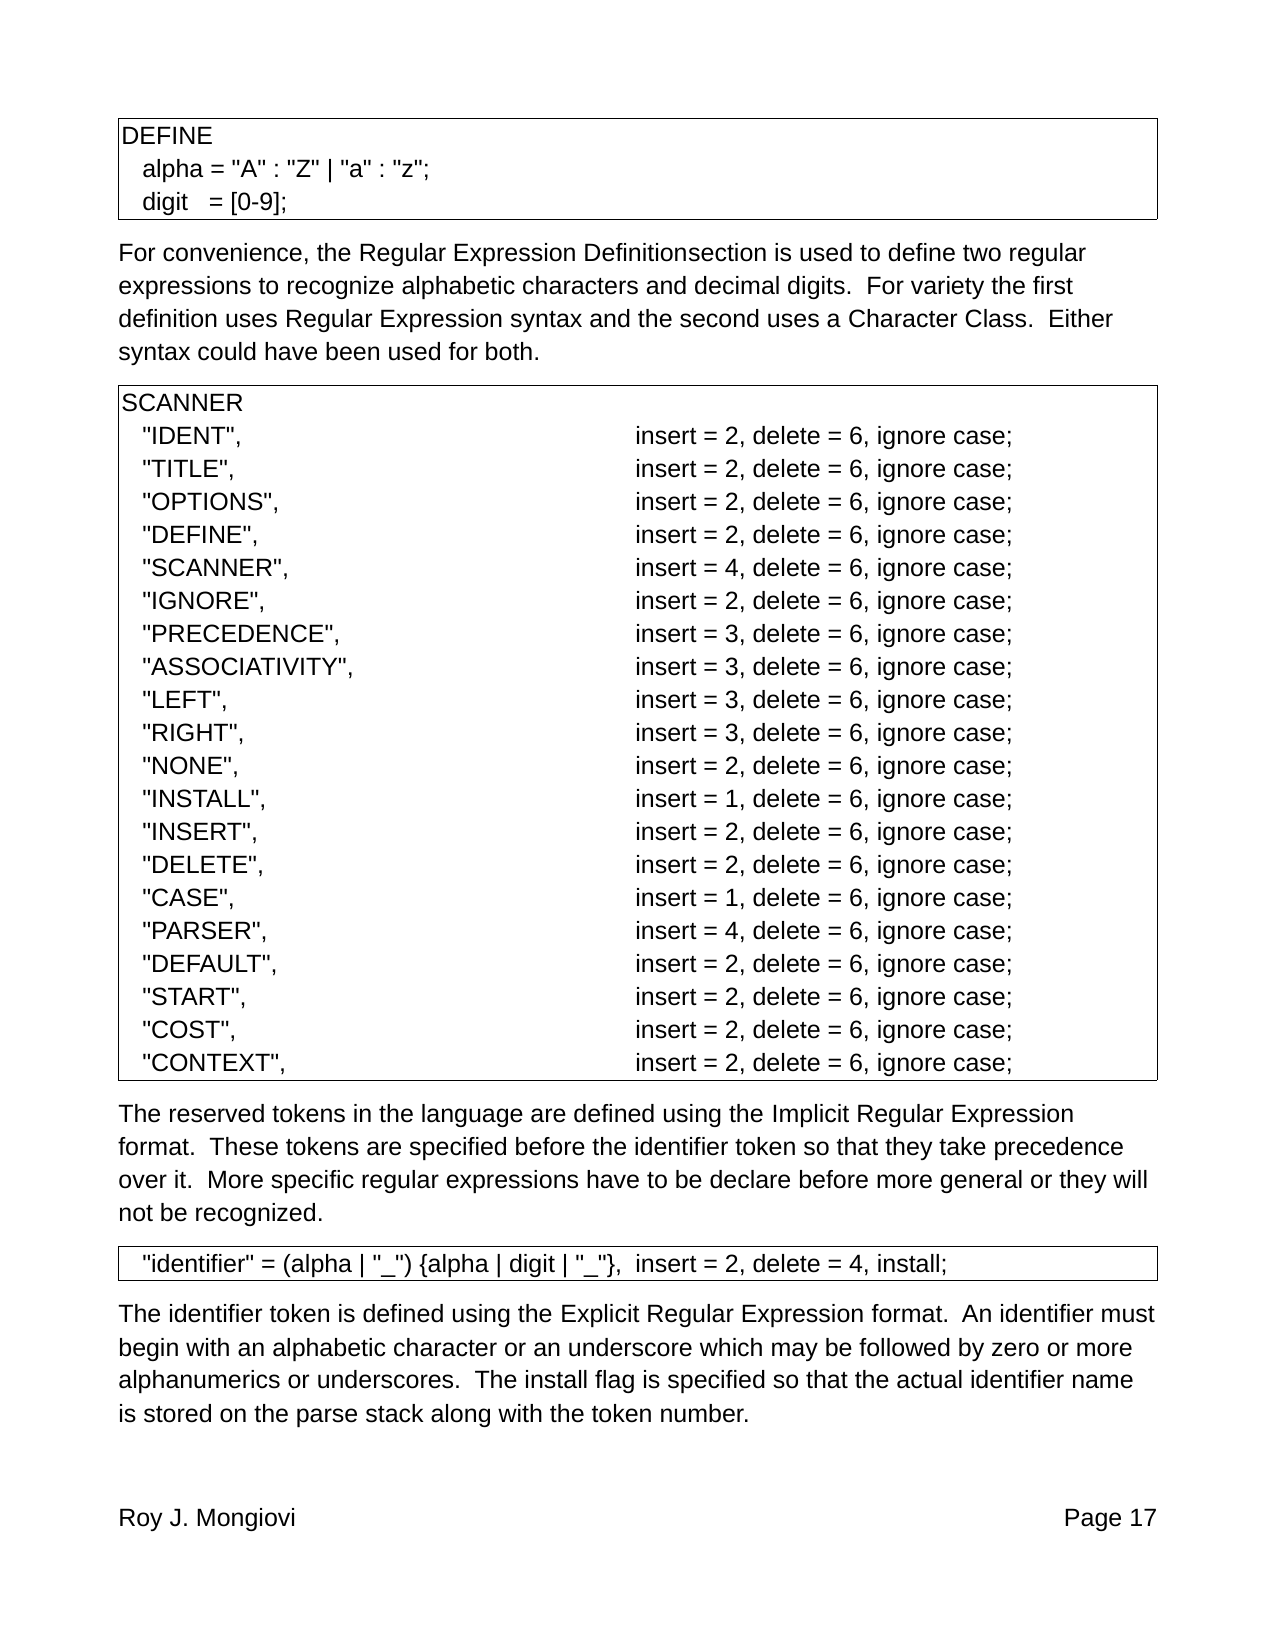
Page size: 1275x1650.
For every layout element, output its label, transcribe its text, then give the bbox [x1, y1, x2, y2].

text "START", insert = 2, delete = 6, ignore case; [119, 979, 1157, 1011]
text "DEFAULT", insert = 2, delete = 6, ignore case; [119, 946, 1157, 978]
text DEFINE [119, 119, 1157, 150]
text "COST", insert = 2, delete = 6, ignore case; [119, 1012, 1157, 1044]
text "ASSOCIATIVITY", insert = 3, delete = 6, ignore case; [119, 649, 1157, 681]
text The identifier token is defined using the Explicit Regular Expression format. An identifier must begin with an alphabetic character or an underscore which may be followed by zero or more alphanumerics or underscores. The install flag is specified so that the actual identifier name is stored on the parse stack along with the token number. [118, 1299, 1157, 1427]
text "IDENT", insert = 2, delete = 6, ignore case; [119, 418, 1157, 449]
text alpha = "A" : "Z" | "a" : "z"; [119, 151, 1157, 183]
text "identifier" = (alpha | "_") {alpha | digit | "_"}, insert = 2, delete = 4, install; [119, 1247, 1157, 1280]
text The reserved tokens in the language are defined using the Implicit Regular Expression format. These tokens are specified before the identifier token so that they take precedence over it. More specific regular expressions have to be declare before more general or they will not be recognized. [118, 1099, 1157, 1227]
text "INSTALL", insert = 1, delete = 6, ignore case; [119, 781, 1157, 813]
text "TITLE", insert = 2, delete = 6, ignore case; [119, 451, 1157, 483]
text "OPTIONS", insert = 2, delete = 6, ignore case; [119, 484, 1157, 516]
text "NONE", insert = 2, delete = 6, ignore case; [119, 748, 1157, 780]
text "SCANNER", insert = 4, delete = 6, ignore case; [119, 550, 1157, 582]
text "CASE", insert = 1, delete = 6, ignore case; [119, 880, 1157, 912]
text "PARSER", insert = 4, delete = 6, ignore case; [119, 913, 1157, 945]
text For convenience, the Regular Expression Definitionsection is used to define two regular expressions to recognize alphabetic characters and decimal digits. For variety the first definition uses Regular Expression syntax and the second uses a Character Class. Either syntax could have been used for both. [118, 238, 1157, 366]
text "IGNORE", insert = 2, delete = 6, ignore case; [119, 583, 1157, 615]
text "RIGHT", insert = 3, delete = 6, ignore case; [119, 715, 1157, 747]
text "DEFINE", insert = 2, delete = 6, ignore case; [119, 517, 1157, 549]
text "CONTEXT", insert = 2, delete = 6, ignore case; [119, 1045, 1157, 1080]
text "INSERT", insert = 2, delete = 6, ignore case; [119, 814, 1157, 846]
text "DELETE", insert = 2, delete = 6, ignore case; [119, 847, 1157, 879]
text SCANNER [119, 386, 1157, 417]
text digit = [0-9]; [119, 184, 1157, 219]
text "LEFT", insert = 3, delete = 6, ignore case; [119, 682, 1157, 714]
text "PRECEDENCE", insert = 3, delete = 6, ignore case; [119, 616, 1157, 648]
